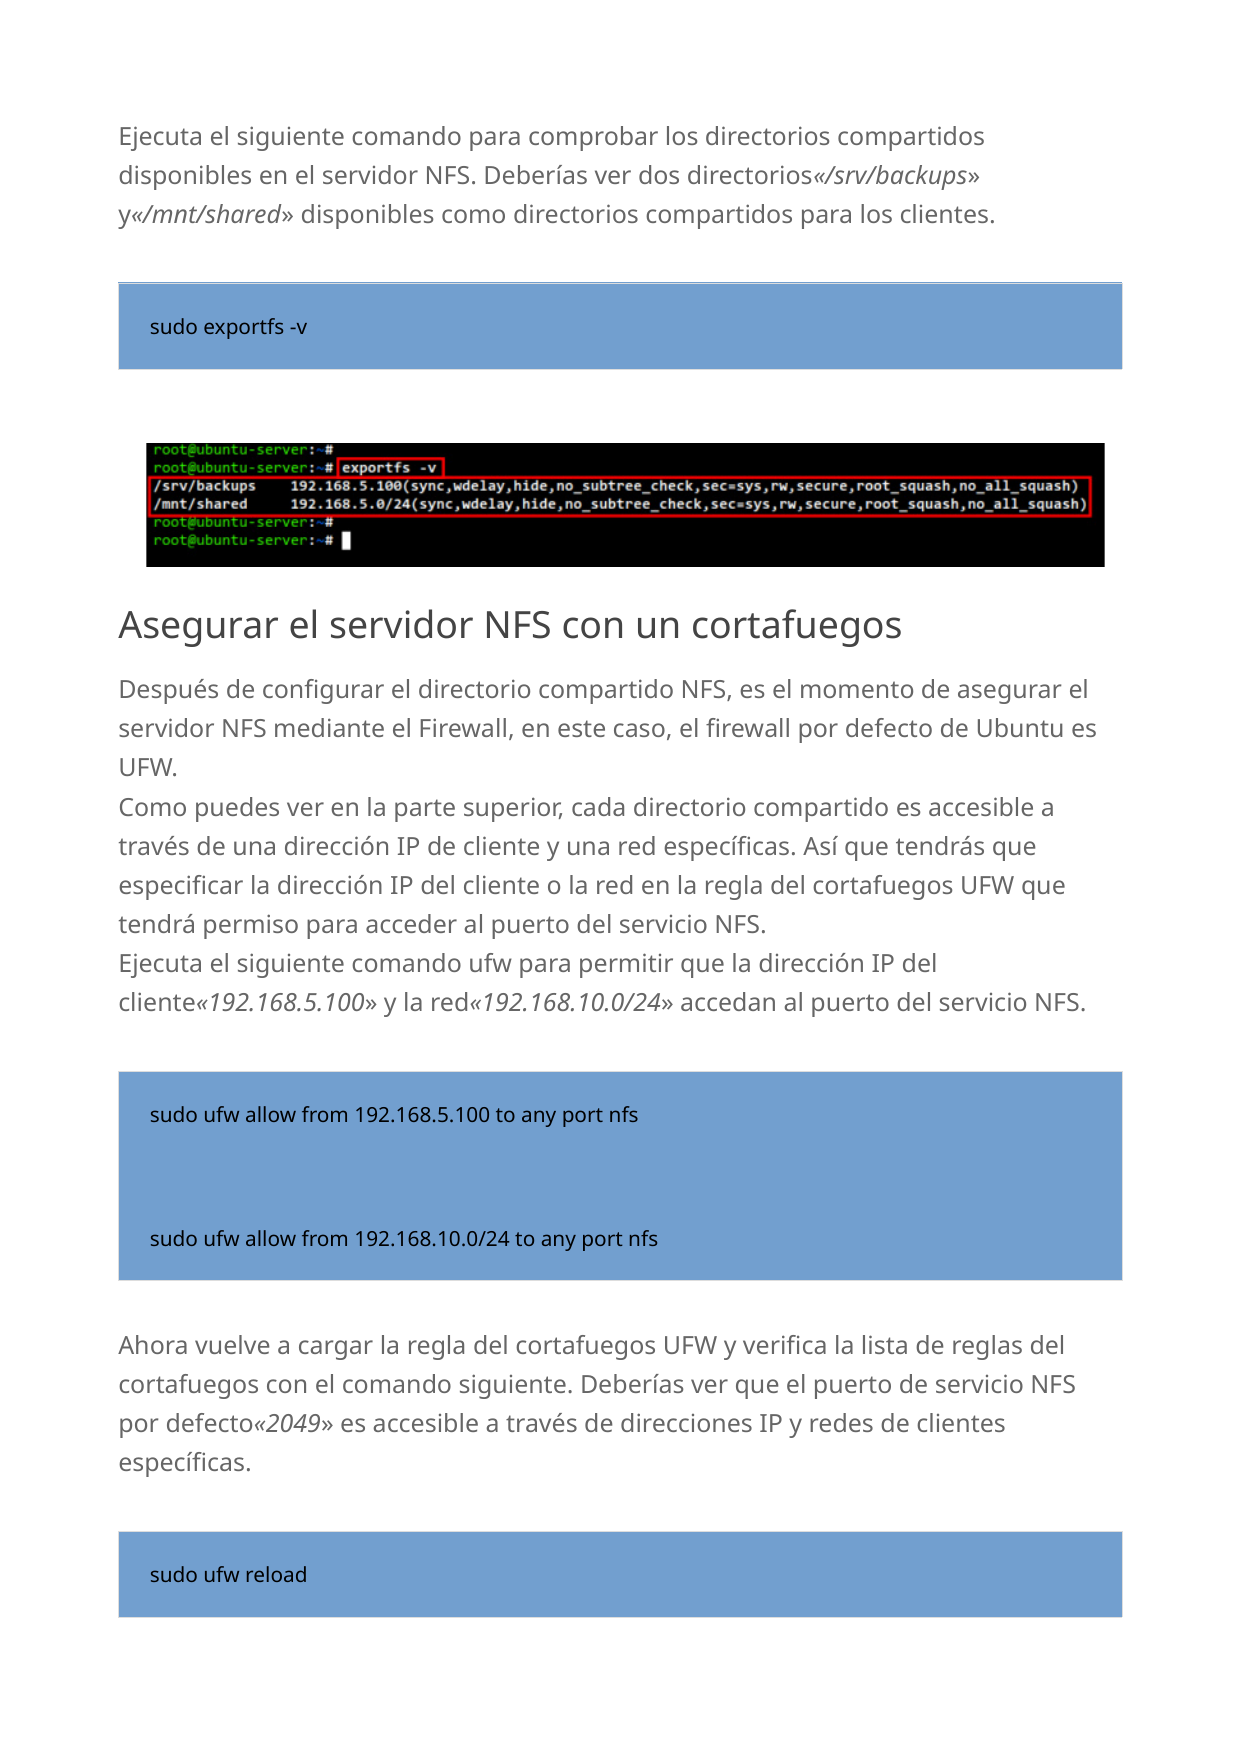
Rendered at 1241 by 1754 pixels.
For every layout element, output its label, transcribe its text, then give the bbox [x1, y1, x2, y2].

text Ejecuta el siguiente comando ufw para permitir que la dirección IP del cliente«192.168.5.100» y la red«192.168.10.0/24» accedan al puerto del servicio NFS. [118, 946, 1122, 1019]
text Ejecuta el siguiente comando para comprobar los directorios compartidos disponibles en el servidor NFS. Deberías ver dos directorios«/srv/backups» y«/mnt/shared» disponibles como directorios compartidos para los clientes. [118, 118, 1122, 231]
text Después de configurar el directorio compartido NFS, es el momento de asegurar el servidor NFS mediante el Firewall, en este caso, el firewall por defecto de Ubuntu es UFW. [118, 672, 1122, 784]
picture [146, 443, 1105, 567]
text sudo ufw reload [119, 1532, 1122, 1617]
text sudo ufw allow from 192.168.5.100 to any port nfs [119, 1072, 1122, 1129]
subtitle Asegurar el servidor NFS con un cortafuegos [118, 599, 1122, 650]
text sudo exportfs -v [119, 284, 1122, 369]
text Como puedes ver en la parte superior, cada directorio compartido es accesible a través de una dirección IP de cliente y una red específicas. Así que tendrás que especificar la dirección IP del cliente o la red en la regla del cortafuegos UFW que tendrá permiso para acceder al puerto del servicio NFS. [118, 789, 1122, 941]
text Ahora vuelve a cargar la regla del cortafuegos UFW y verifica la lista de reglas del cortafuegos con el comando siguiente. Deberías ver que el puerto de servicio NFS por defecto«2049» es accesible a través de direcciones IP y redes de clientes específicas. [118, 1327, 1122, 1479]
text sudo ufw allow from 192.168.10.0/24 to any port nfs [119, 1194, 1122, 1280]
